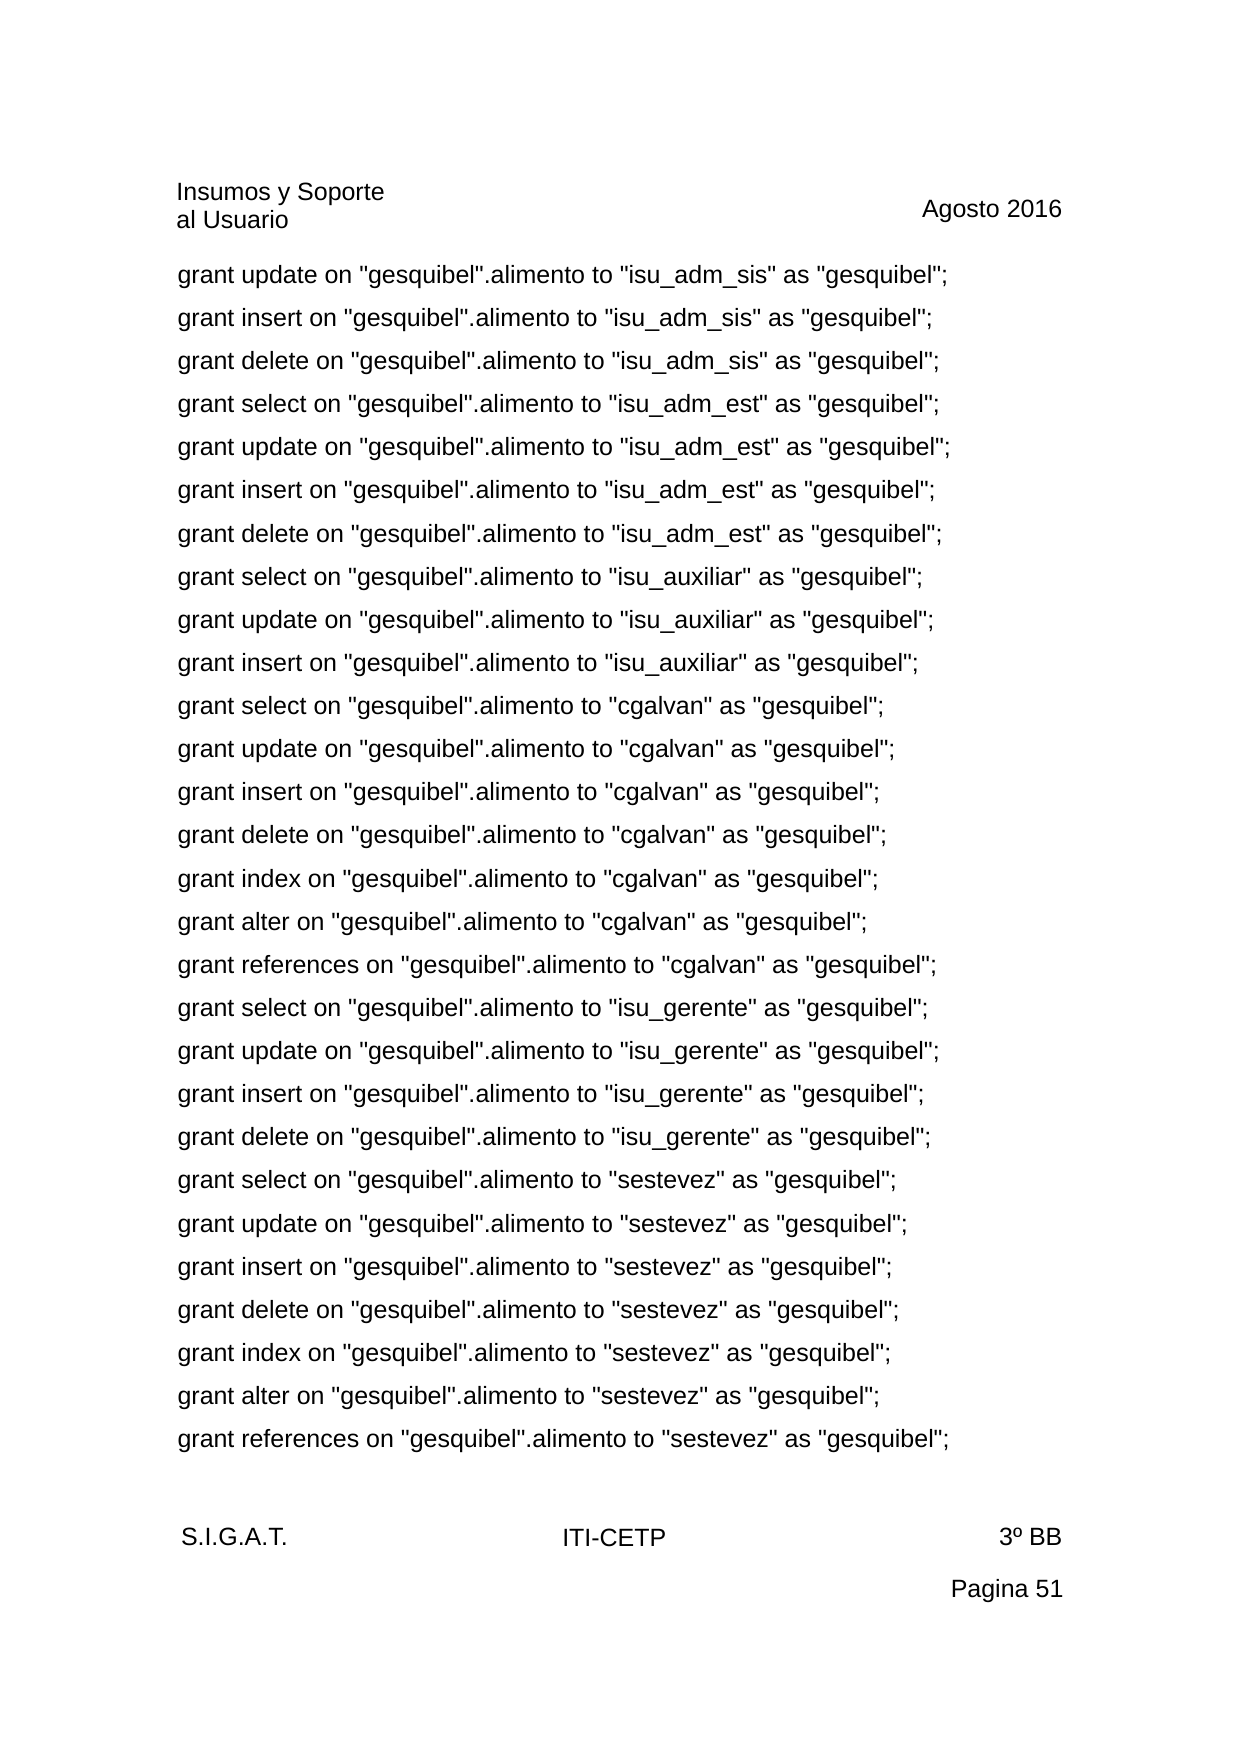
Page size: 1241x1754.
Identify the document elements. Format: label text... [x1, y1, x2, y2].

text grant update on "gesquibel".alimento to "isu_adm_sis" as "gesquibel"; grant insert on "gesquibel".alimento to "isu_adm_sis" as "gesquibel"; grant delete on "gesquibel".alimento to "isu_adm_sis" as "gesquibel"; grant select on "gesquibel".alimento to "isu_adm_est" as "gesquibel"; grant update on "gesquibel".alimento to "isu_adm_est" as "gesquibel"; grant insert on "gesquibel".alimento to "isu_adm_est" as "gesquibel"; grant delete on "gesquibel".alimento to "isu_adm_est" as "gesquibel"; grant select on "gesquibel".alimento to "isu_auxiliar" as "gesquibel"; grant update on "gesquibel".alimento to "isu_auxiliar" as "gesquibel"; grant insert on "gesquibel".alimento to "isu_auxiliar" as "gesquibel"; grant select on "gesquibel".alimento to "cgalvan" as "gesquibel"; grant update on "gesquibel".alimento to "cgalvan" as "gesquibel"; grant insert on "gesquibel".alimento to "cgalvan" as "gesquibel"; grant delete on "gesquibel".alimento to "cgalvan" as "gesquibel"; grant index on "gesquibel".alimento to "cgalvan" as "gesquibel"; grant alter on "gesquibel".alimento to "cgalvan" as "gesquibel"; grant references on "gesquibel".alimento to "cgalvan" as "gesquibel"; grant select on "gesquibel".alimento to "isu_gerente" as "gesquibel"; grant update on "gesquibel".alimento to "isu_gerente" as "gesquibel"; grant insert on "gesquibel".alimento to "isu_gerente" as "gesquibel"; grant delete on "gesquibel".alimento to "isu_gerente" as "gesquibel"; grant select on "gesquibel".alimento to "sestevez" as "gesquibel"; grant update on "gesquibel".alimento to "sestevez" as "gesquibel"; grant insert on "gesquibel".alimento to "sestevez" as "gesquibel"; grant delete on "gesquibel".alimento to "sestevez" as "gesquibel"; grant index on "gesquibel".alimento to "sestevez" as "gesquibel"; grant alter on "gesquibel".alimento to "sestevez" as "gesquibel"; grant references on "gesquibel".alimento to "sestevez" as "gesquibel"; [177, 260, 1063, 1453]
